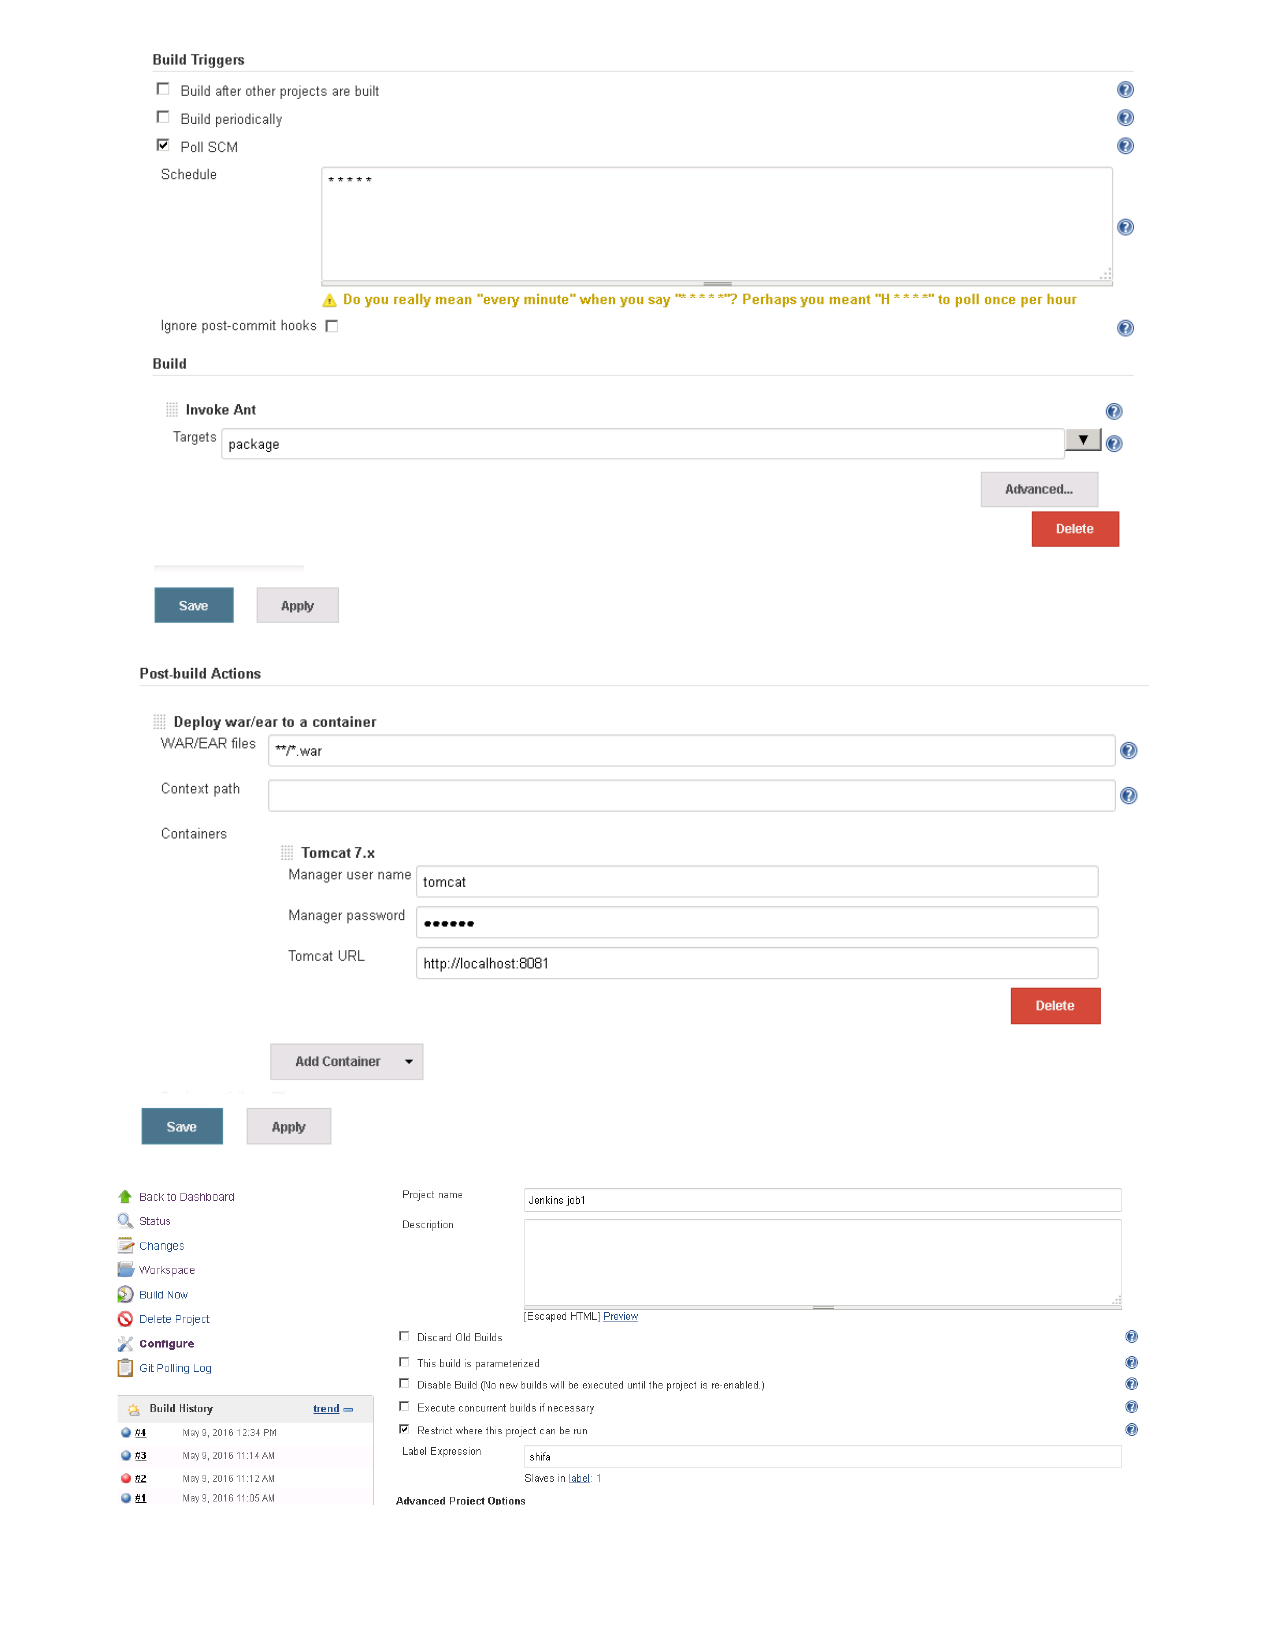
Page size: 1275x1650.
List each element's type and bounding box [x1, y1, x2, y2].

picture [117, 655, 1161, 1152]
picture [115, 49, 1159, 627]
picture [117, 1180, 1159, 1505]
